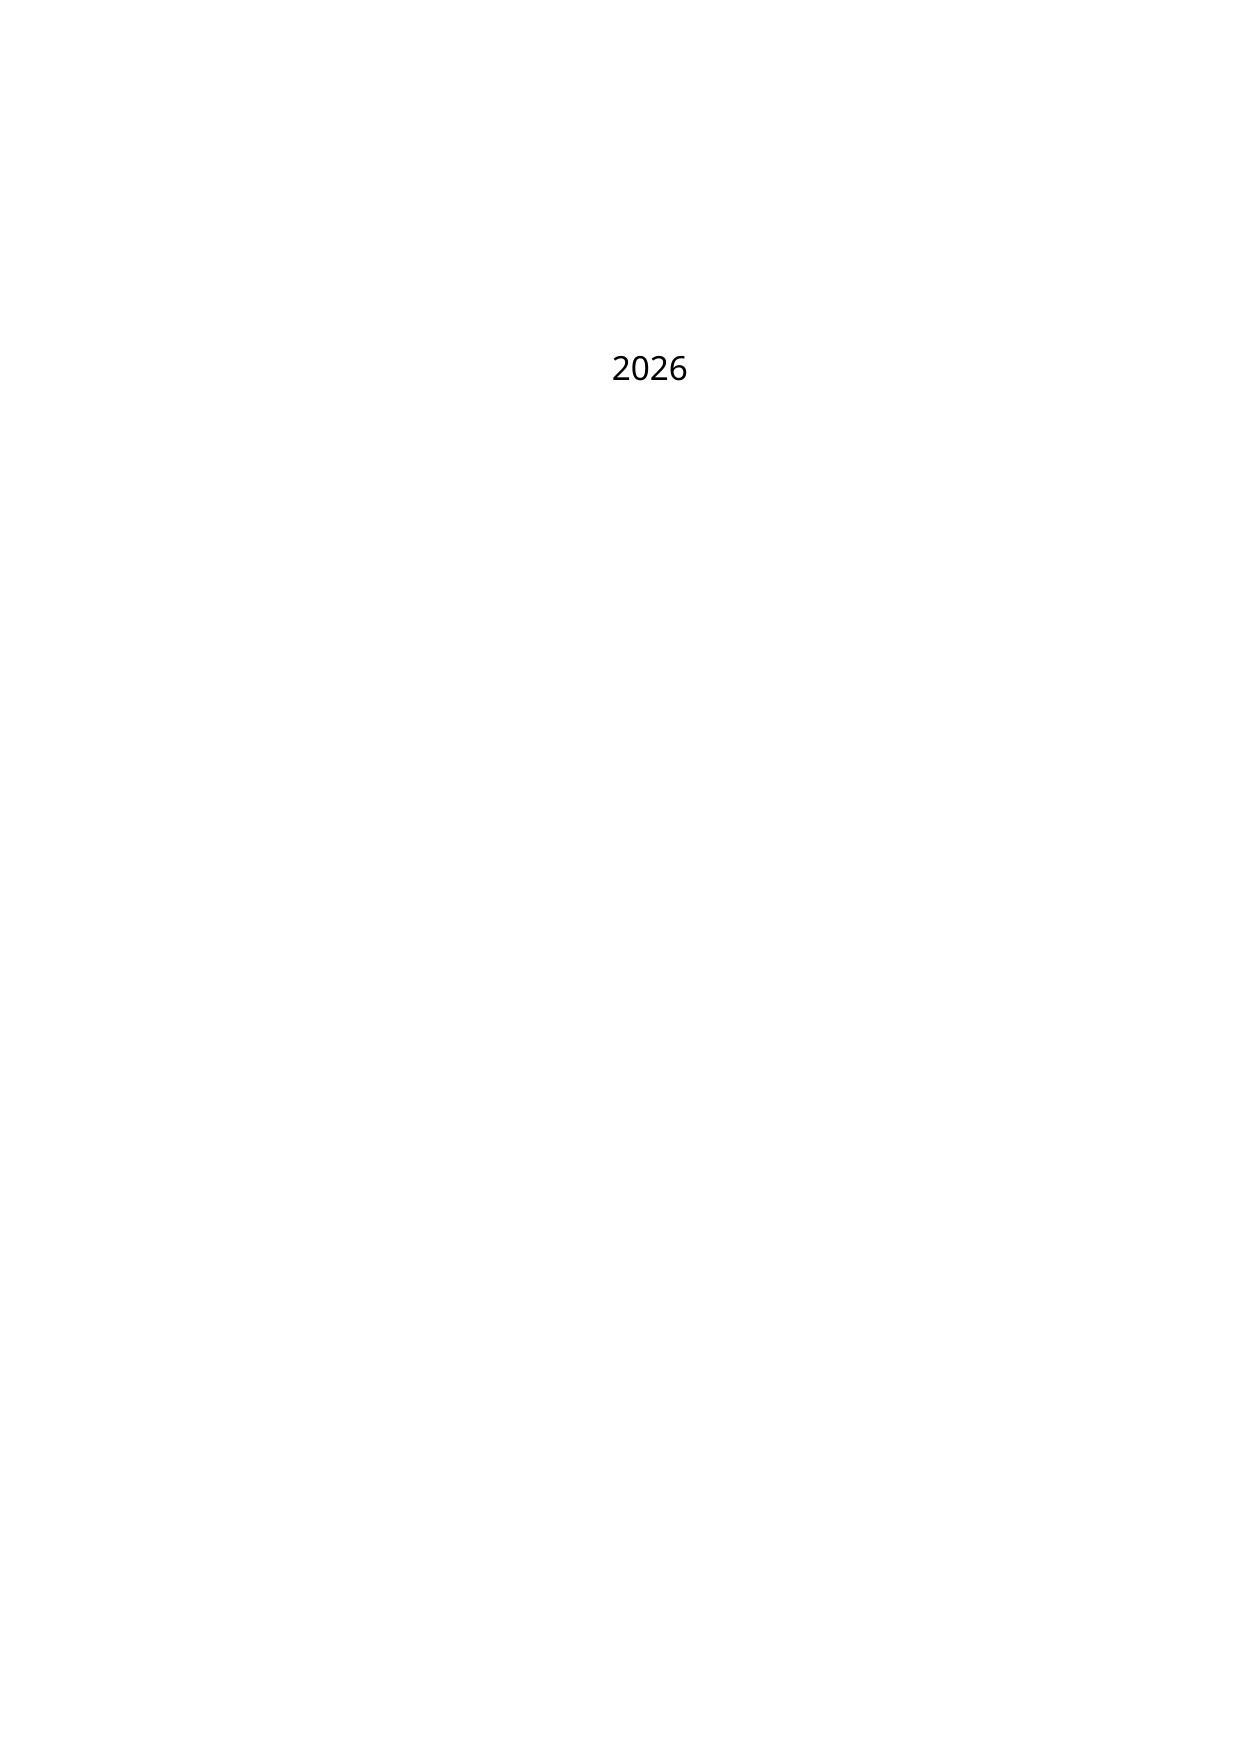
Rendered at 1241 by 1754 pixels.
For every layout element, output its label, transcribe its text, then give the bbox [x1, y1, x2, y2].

text 2026 [118, 345, 1181, 391]
